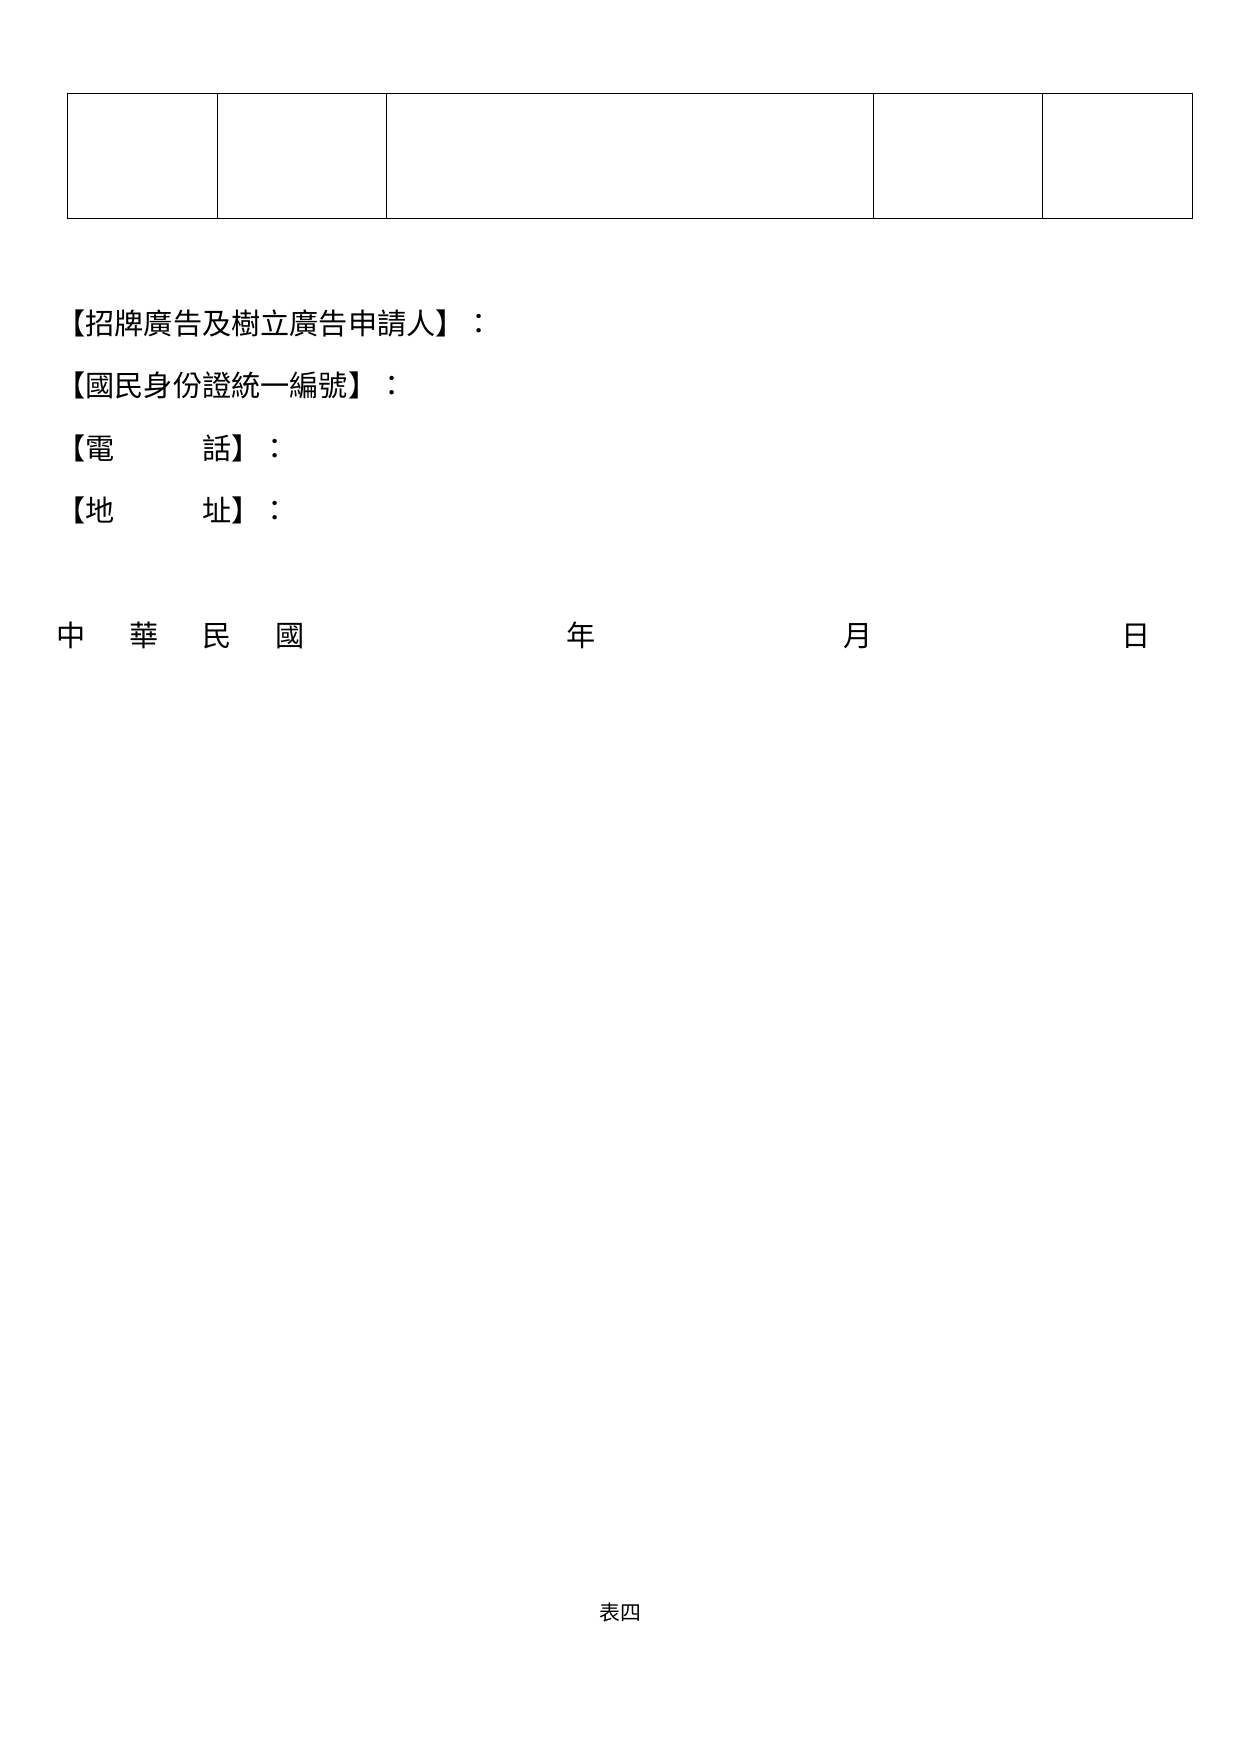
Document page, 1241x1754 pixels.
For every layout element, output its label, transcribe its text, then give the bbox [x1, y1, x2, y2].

table_cell [218, 94, 386, 217]
text 中 華 民 國 年 月 日 [56, 592, 1162, 655]
text 【國民身份證統一編號】： [56, 342, 1162, 405]
table_cell [387, 94, 873, 217]
text 【電 話】： [56, 405, 1162, 467]
text 【地 址】： [56, 467, 1162, 530]
table_cell [1043, 94, 1192, 217]
table_cell [68, 94, 217, 217]
text 【招牌廣告及樹立廣告申請人】： [56, 280, 1162, 342]
table_cell [874, 94, 1042, 217]
